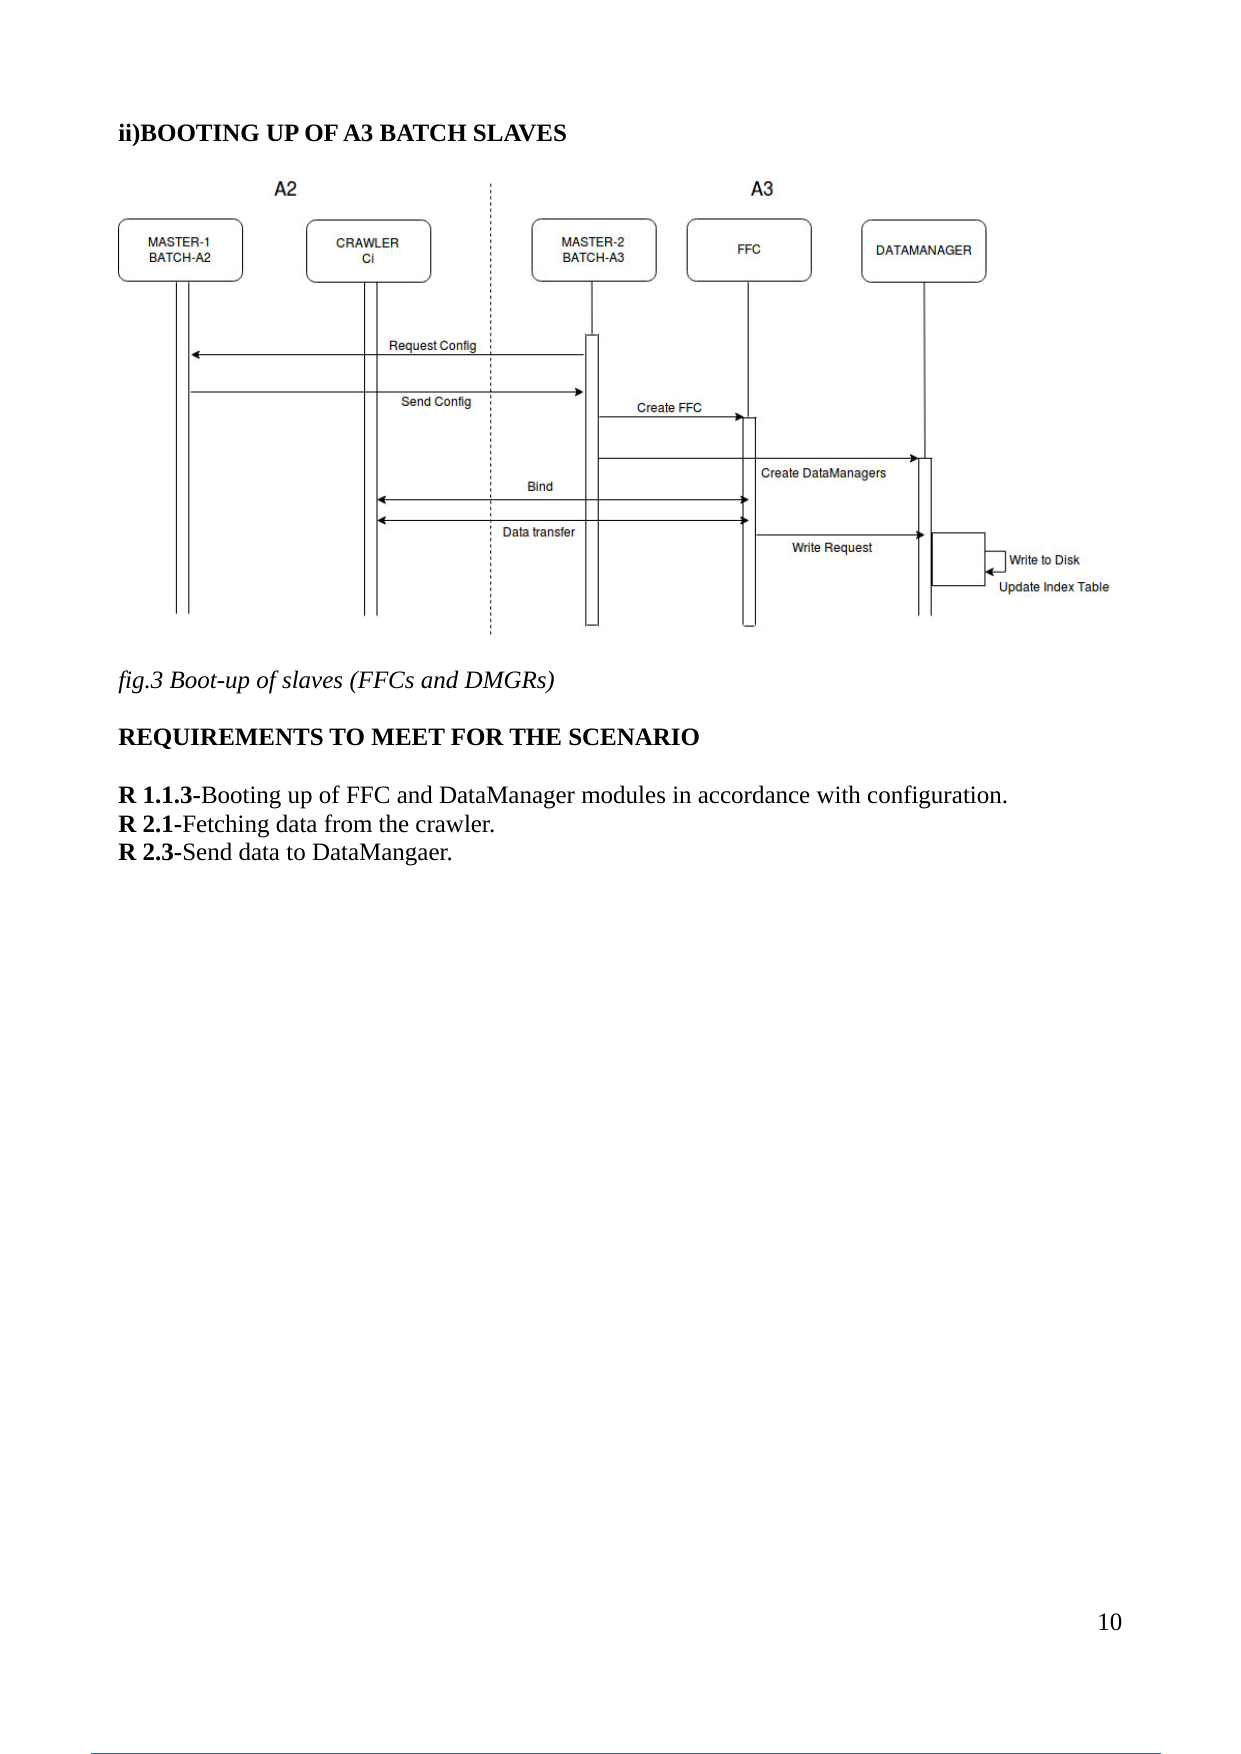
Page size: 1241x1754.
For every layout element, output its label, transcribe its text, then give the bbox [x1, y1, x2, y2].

text REQUIREMENTS TO MEET FOR THE SCENARIO [118, 722, 1122, 751]
text R 1.1.3-Booting up of FFC and DataManager modules in accordance with configuration. [118, 780, 1122, 809]
text fig.3 Boot-up of slaves (FFCs and DMGRs) [118, 665, 1122, 694]
text R 2.3-Send data to DataMangaer. [118, 837, 1122, 866]
text R 2.1-Fetching data from the crawler. [118, 809, 1122, 837]
text ii)BOOTING UP OF A3 BATCH SLAVES [118, 118, 1122, 147]
picture [118, 175, 1123, 637]
